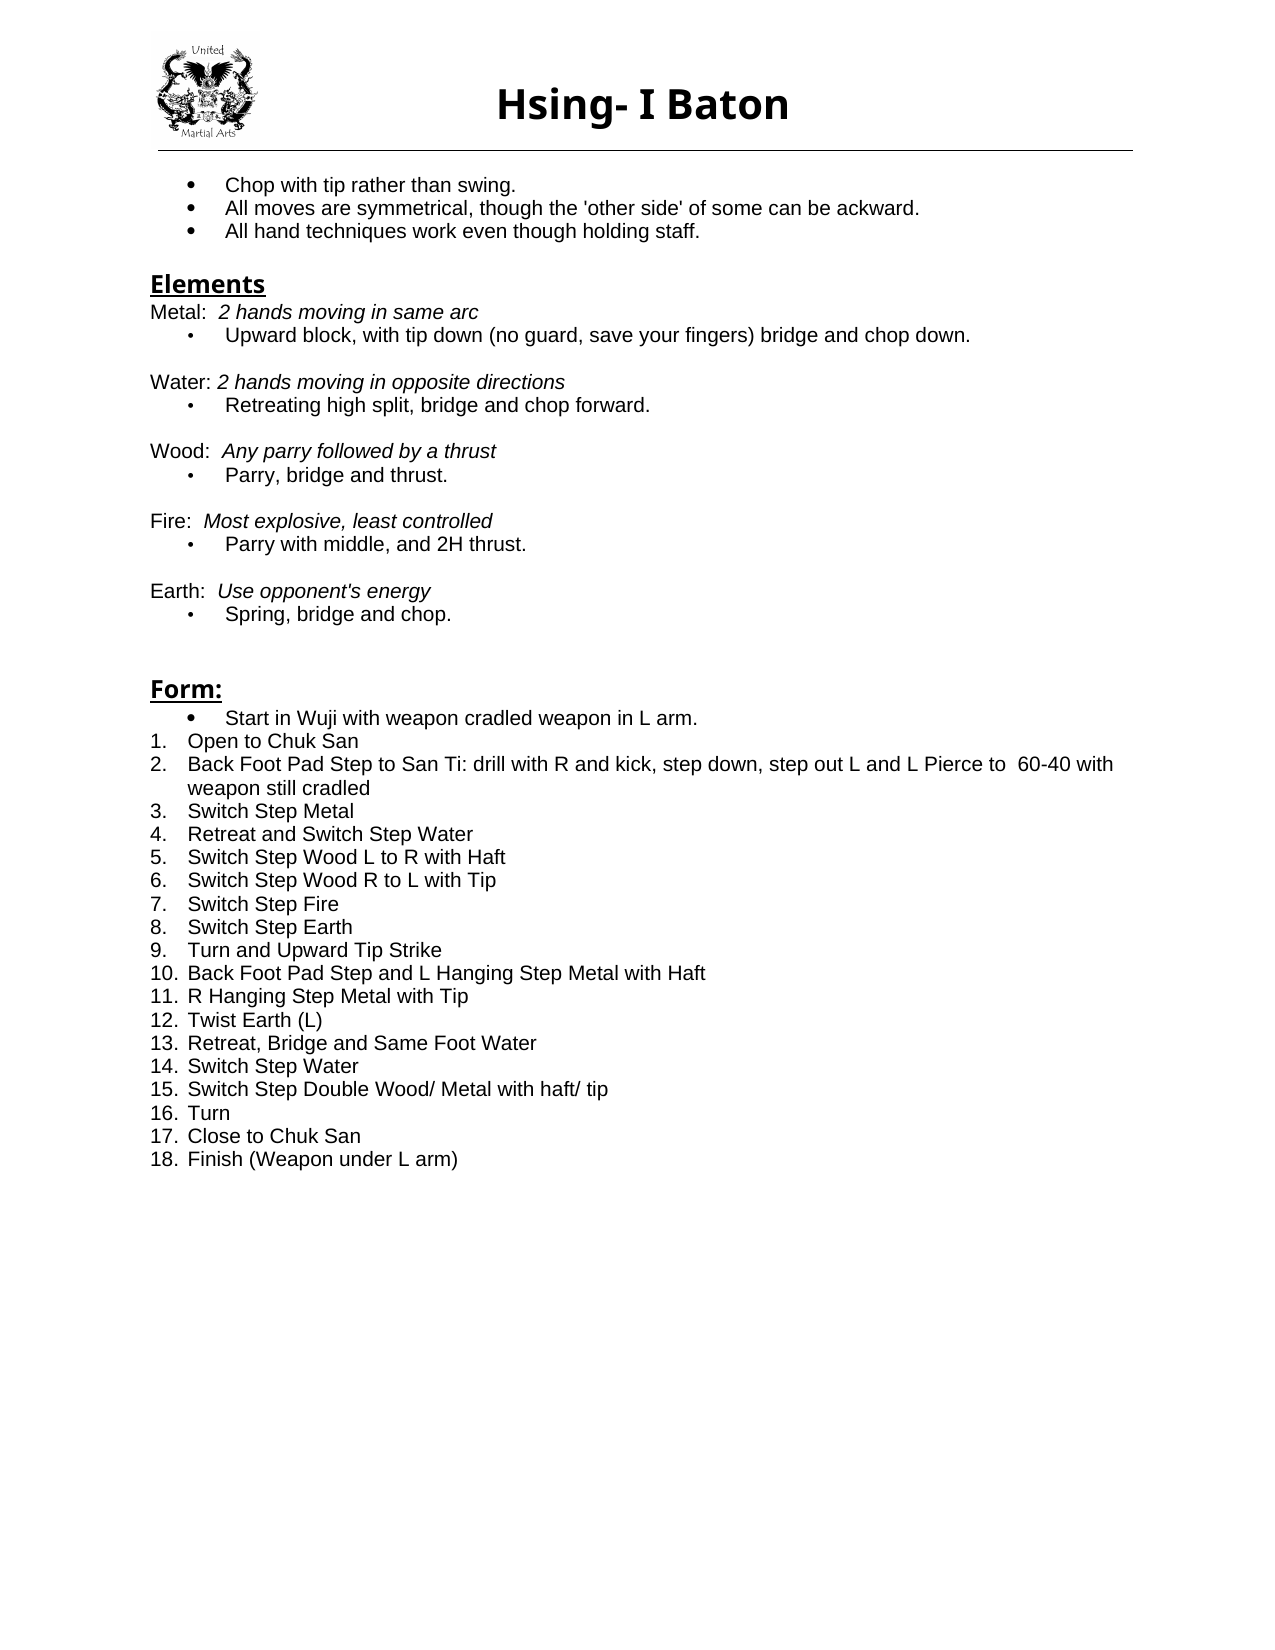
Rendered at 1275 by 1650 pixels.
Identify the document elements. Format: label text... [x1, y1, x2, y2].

text Fire: Most explosive, least controlled [150, 509, 1125, 533]
list Upward block, with tip down (no guard, save your fingers) bridge and chop down. [187, 324, 1125, 347]
list Twist Earth (L) [150, 1008, 1125, 1032]
list Switch Step Double Wood/ Metal with haft/ tip [150, 1078, 1125, 1101]
list Switch Step Earth [150, 915, 1125, 939]
text Form: [150, 672, 1125, 706]
list Back Foot Pad Step and L Hanging Step Metal with Haft [150, 962, 1125, 985]
list Close to Chuk San [150, 1124, 1125, 1148]
list Switch Step Wood L to R with Haft [150, 846, 1125, 869]
text Earth: Use opponent's energy [150, 579, 1125, 602]
list Turn [150, 1101, 1125, 1124]
list Retreat and Switch Step Water [150, 822, 1125, 846]
list Back Foot Pad Step to San Ti: drill with R and kick, step down, step out L and L Pierce to 60-40 with weapon still cradled [150, 753, 1125, 799]
list Chop with tip rather than swing. [187, 173, 1125, 197]
list Switch Step Metal [150, 799, 1125, 822]
text Metal: 2 hands moving in same arc [150, 301, 1125, 324]
list Switch Step Fire [150, 892, 1125, 915]
text Elements [150, 266, 1125, 301]
text Water: 2 hands moving in opposite directions [150, 370, 1125, 393]
list Open to Chuk San [150, 729, 1125, 753]
list Switch Step Wood R to L with Tip [150, 869, 1125, 892]
list Switch Step Water [150, 1055, 1125, 1078]
list All hand techniques work even though holding staff. [187, 220, 1125, 243]
list Start in Wuji with weapon cradled weapon in L arm. [187, 706, 1125, 729]
list R Hanging Step Metal with Tip [150, 985, 1125, 1008]
list Finish (Weapon under L arm) [150, 1148, 1125, 1171]
text Wood: Any parry followed by a thrust [150, 440, 1125, 463]
list Retreating high split, bridge and chop forward. [187, 393, 1125, 417]
list Parry with middle, and 2H thrust. [187, 533, 1125, 556]
list Turn and Upward Tip Strike [150, 939, 1125, 962]
list Spring, bridge and chop. [187, 602, 1125, 626]
picture [151, 31, 260, 149]
list All moves are symmetrical, though the 'other side' of some can be ackward. [187, 197, 1125, 220]
list Parry, bridge and thrust. [187, 463, 1125, 486]
list Retreat, Bridge and Same Foot Water [150, 1032, 1125, 1055]
